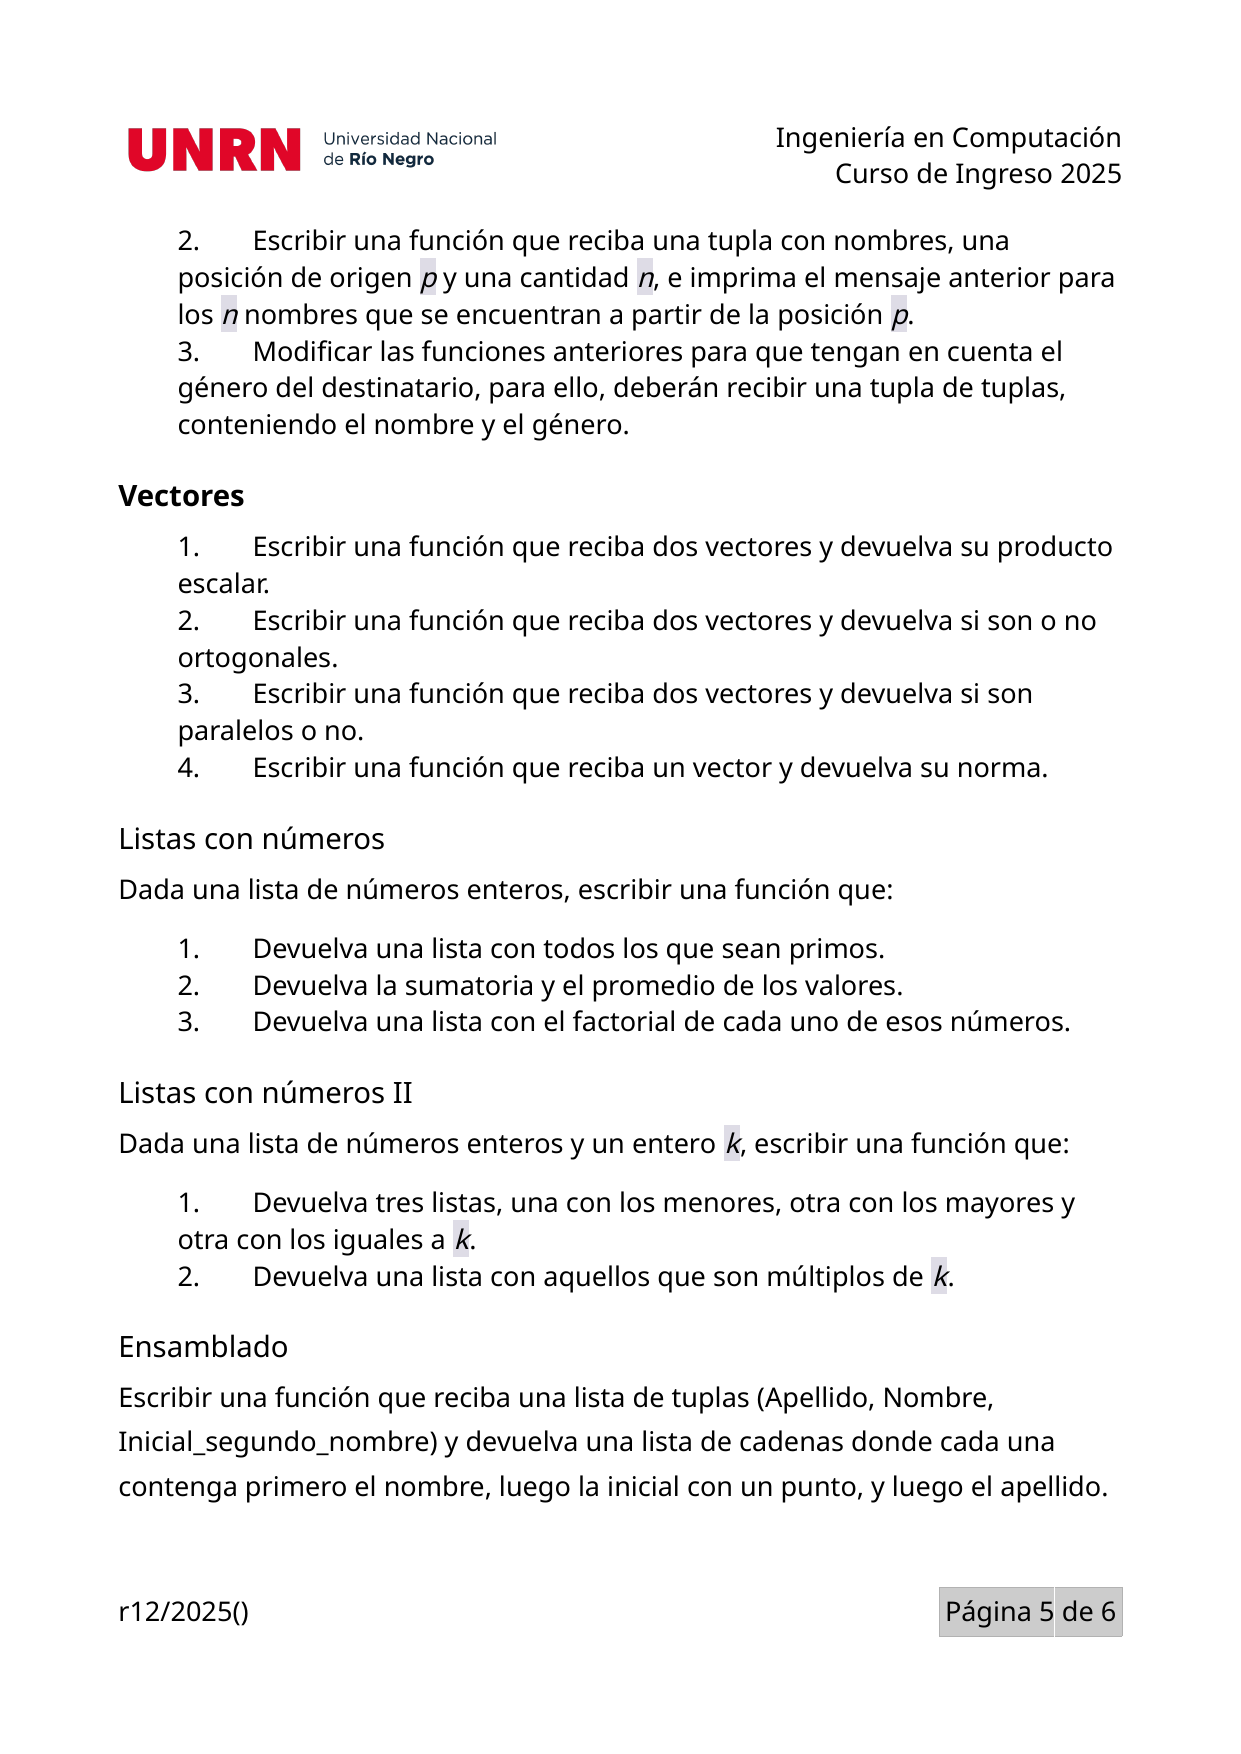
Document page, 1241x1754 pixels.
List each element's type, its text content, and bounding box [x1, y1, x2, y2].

subtitle Vectores [118, 475, 1122, 515]
list Devuelva una lista con aquellos que son múltiplos de k. [177, 1257, 931, 1294]
list Escribir una función que reciba dos vectores y devuelva su producto escalar. [177, 527, 1122, 601]
text Escribir una función que reciba una lista de tuplas (Apellido, Nombre, Inicial_segundo_nombre) y devuelva una lista de cadenas donde cada una contenga primero el nombre, luego la inicial con un punto, y luego el apellido. [118, 1379, 1122, 1504]
list Devuelva una lista con todos los que sean primos. [177, 929, 1122, 966]
picture [118, 118, 505, 180]
list Escribir una función que reciba un vector y devuelva su norma. [177, 749, 1122, 786]
text Dada una lista de números enteros, escribir una función que: [118, 870, 1122, 907]
subtitle Ensamblado [118, 1326, 1122, 1366]
list Devuelva tres listas, una con los menores, otra con los mayores y otra con los iguales a k. [177, 1183, 1122, 1257]
list Modificar las funciones anteriores para que tengan en cuenta el género del destinatario, para ello, deberán recibir una tupla de tuplas, conteniendo el nombre y el género. [177, 332, 1122, 443]
text Dada una lista de números enteros y un entero k, escribir una función que: [118, 1124, 1122, 1161]
list Escribir una función que reciba una tupla con nombres, una posición de origen p y una cantidad n, e imprima el mensaje anterior para los n nombres que se encuentran a partir de la posición p. [177, 221, 1122, 332]
list Escribir una función que reciba dos vectores y devuelva si son o no ortogonales. [177, 601, 1122, 675]
subtitle Listas con números [118, 818, 1122, 858]
list Devuelva una lista con aquellos que son múltiplos de k. [947, 1257, 1122, 1294]
list Devuelva una lista con el factorial de cada uno de esos números. [177, 1003, 1122, 1040]
list Escribir una función que reciba dos vectores y devuelva si son paralelos o no. [177, 675, 1122, 749]
list Devuelva la sumatoria y el promedio de los valores. [177, 966, 1122, 1003]
subtitle Listas con números II [118, 1072, 1122, 1112]
